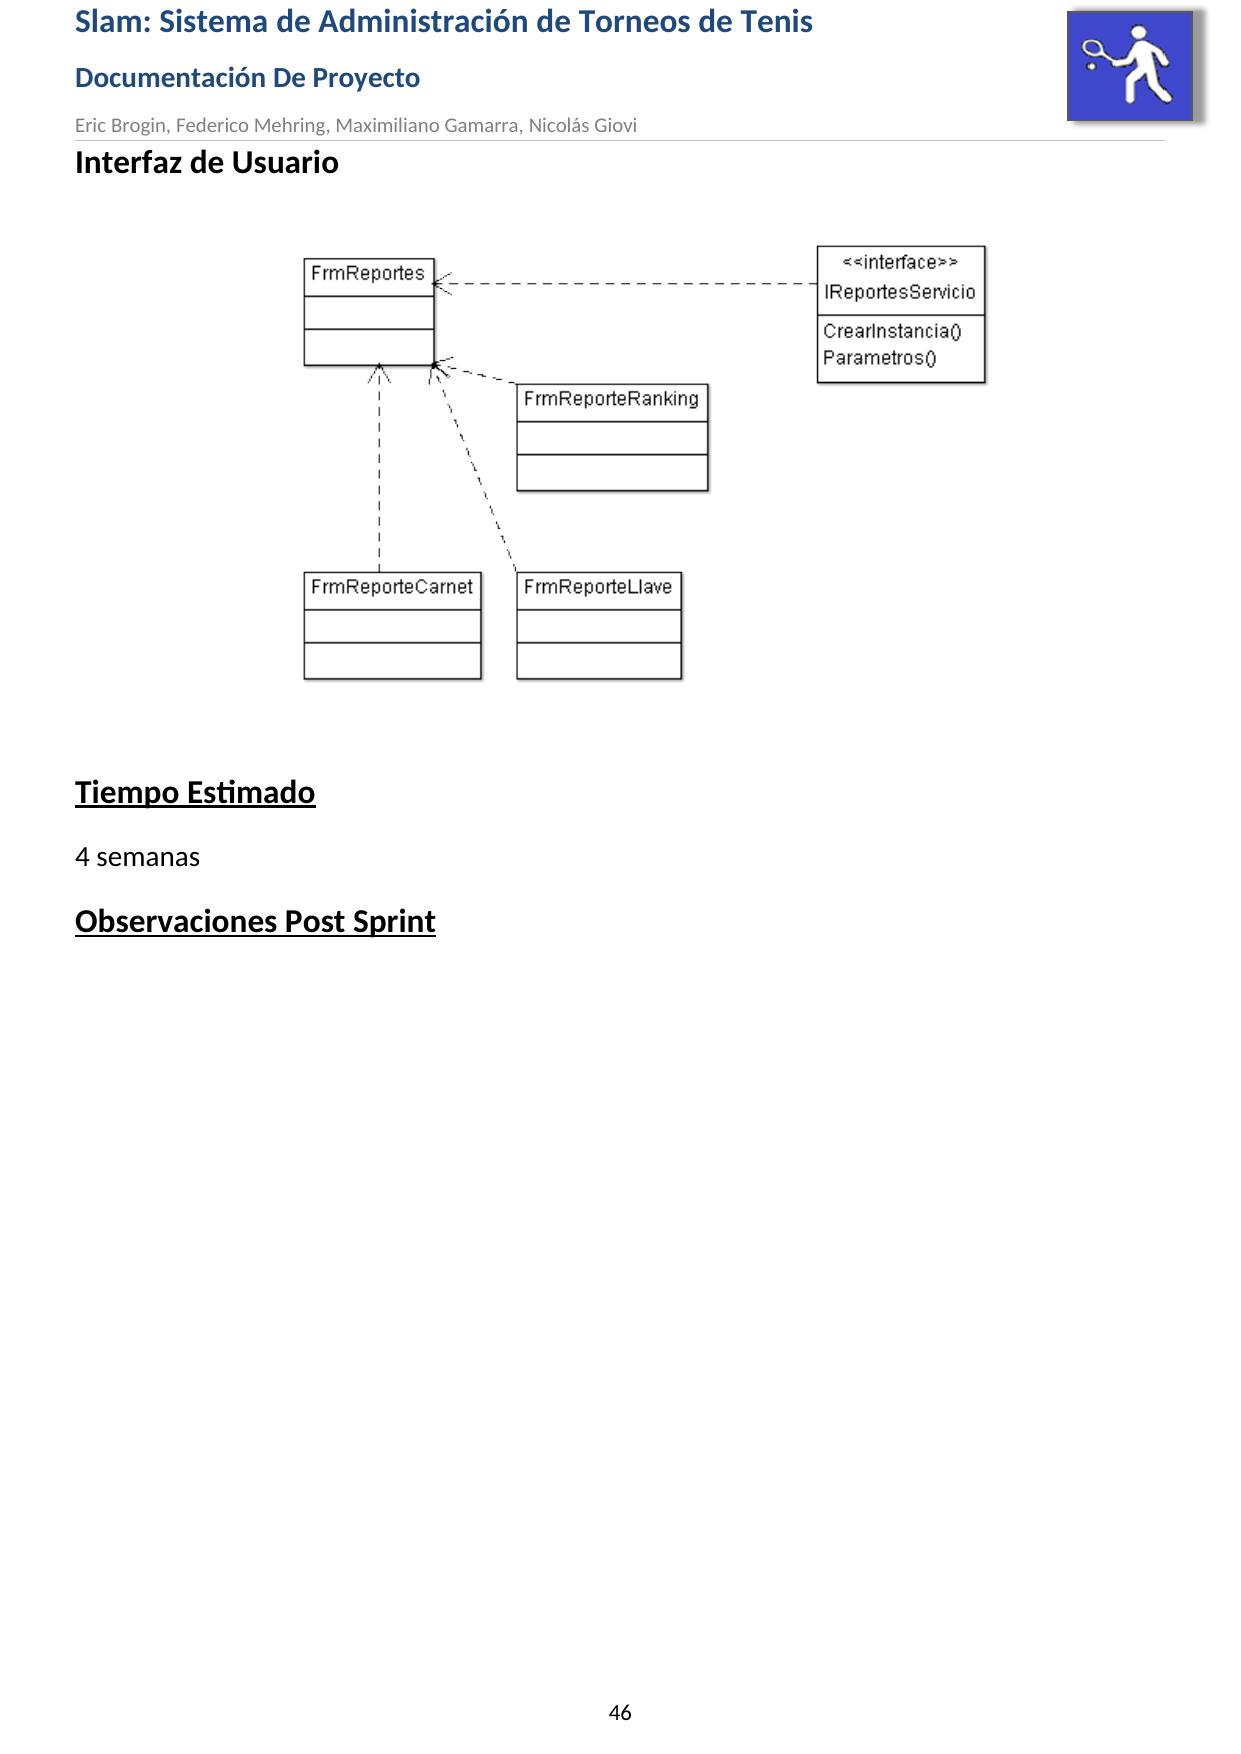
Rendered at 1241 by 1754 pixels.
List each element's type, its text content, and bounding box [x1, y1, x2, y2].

text Interfaz de Usuario [75, 141, 1165, 182]
picture [1065, 1, 1214, 131]
picture [216, 208, 1024, 716]
text 4 semanas [75, 838, 1165, 874]
text Tiempo Estimado [75, 771, 1165, 811]
text Observaciones Post Sprint [75, 900, 1165, 941]
